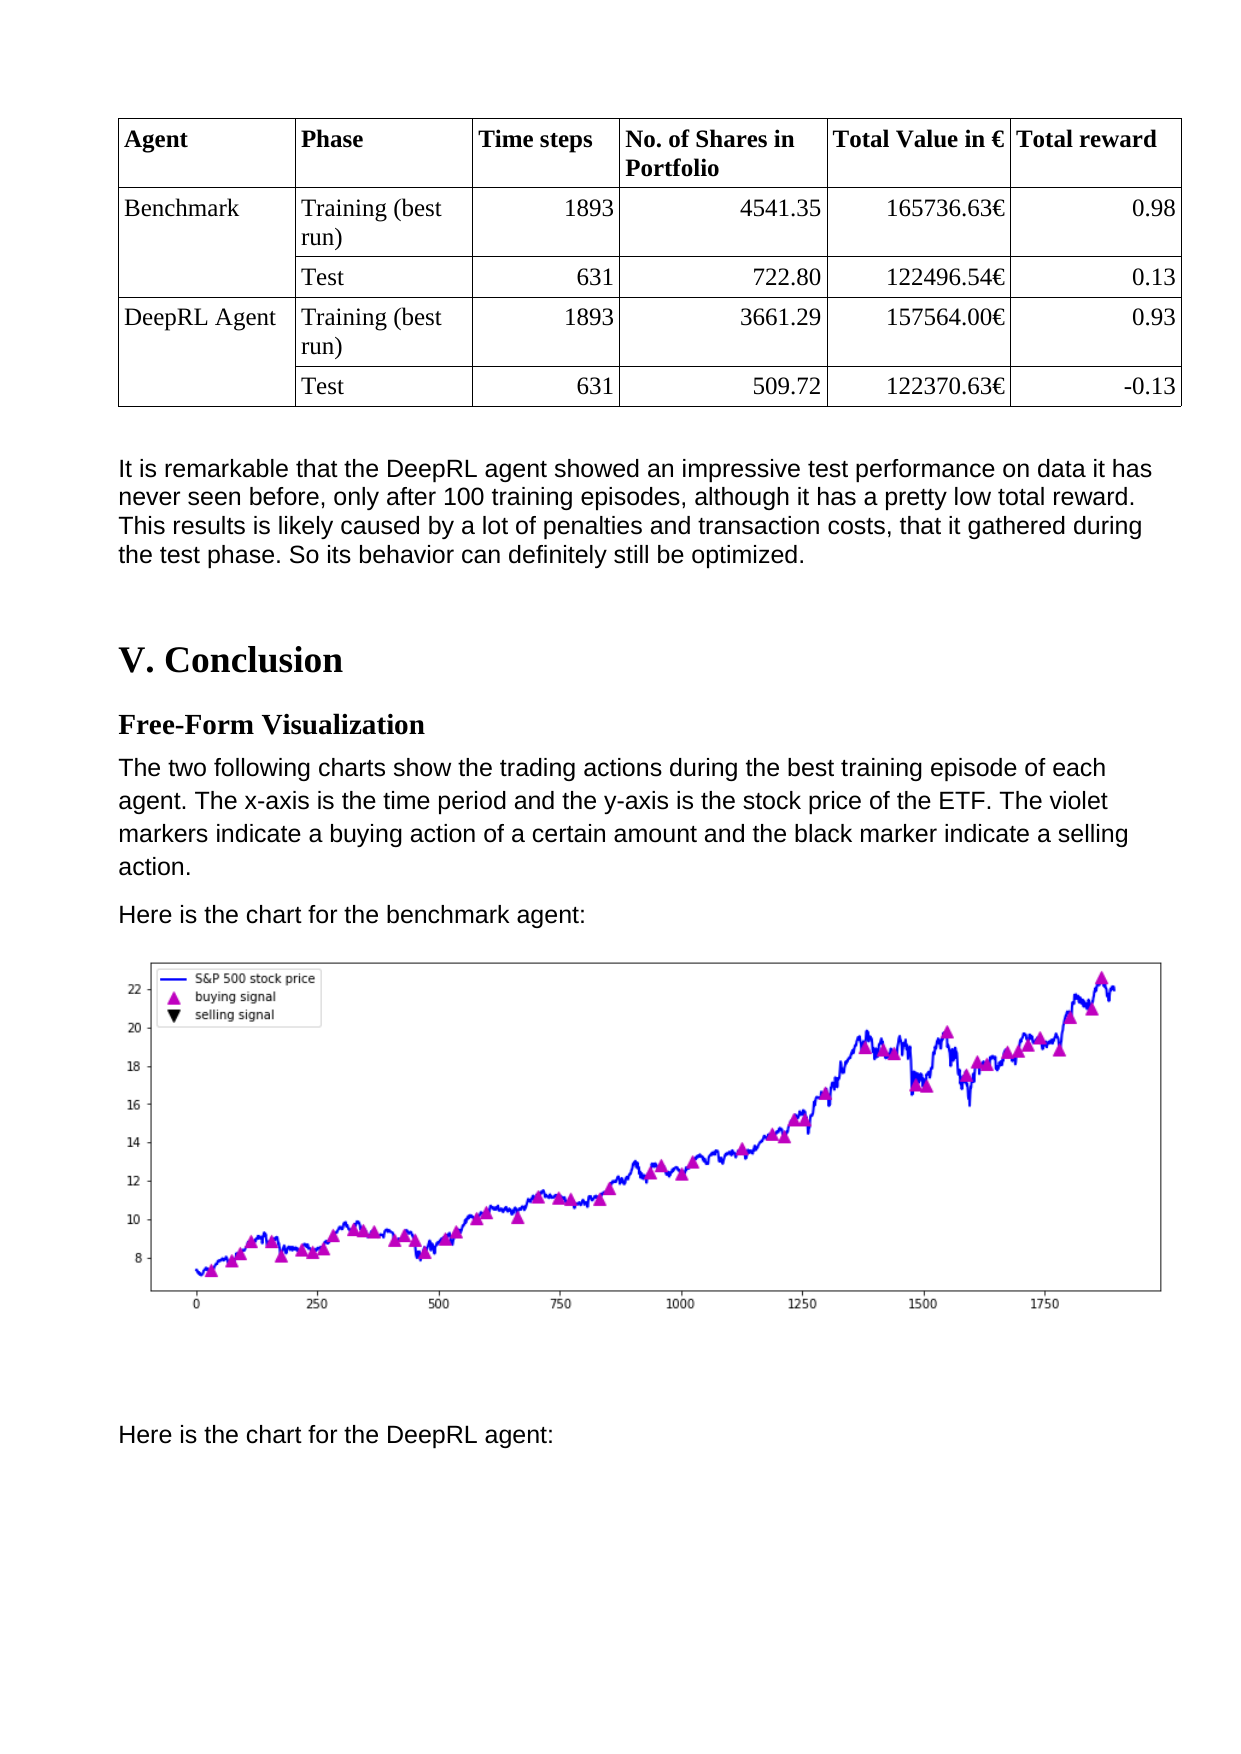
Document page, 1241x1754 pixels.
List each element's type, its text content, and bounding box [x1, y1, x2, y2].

table_cell 0.93 [1011, 298, 1181, 366]
text Here is the chart for the benchmark agent: [118, 900, 1181, 929]
table_header No. of Shares in Portfolio [620, 119, 827, 187]
table_cell -0.13 [1011, 367, 1181, 406]
text Here is the chart for the DeepRL agent: [118, 1419, 1181, 1448]
table_cell Test [296, 367, 472, 406]
table_cell DeepRL Agent [119, 298, 295, 406]
table_cell 631 [473, 257, 619, 297]
table_cell Training (best run) [296, 188, 472, 256]
table_cell 722.80 [620, 257, 827, 297]
table_cell 0.98 [1011, 188, 1181, 256]
table_header Time steps [473, 119, 619, 187]
text It is remarkable that the DeepRL agent showed an impressive test performance on data it has never seen before, only after 100 training episodes, although it has a pretty low total reward. This results is likely caused by a lot of penalties and transaction costs, that it gathered during the test phase. So its behavior can definitely still be optimized. [118, 454, 1181, 569]
subtitle V. Conclusion [118, 637, 1181, 680]
table_cell 122370.63€ [828, 367, 1010, 406]
table_cell Benchmark [119, 188, 295, 297]
table_cell 631 [473, 367, 619, 406]
table_cell 4541.35 [620, 188, 827, 256]
table_cell Test [296, 257, 472, 297]
text The two following charts show the trading actions during the best training episode of each agent. The x-axis is the time period and the y-axis is the stock price of the ETF. The violet markers indicate a buying action of a certain amount and the black marker indicate a selling action. [118, 753, 1181, 881]
table_header Phase [296, 119, 472, 187]
table_header Total Value in € [828, 119, 1010, 187]
table_cell 0.13 [1011, 257, 1181, 297]
table_cell 1893 [473, 298, 619, 366]
table_cell 165736.63€ [828, 188, 1010, 256]
table_cell 3661.29 [620, 298, 827, 366]
table_header Total reward [1011, 119, 1181, 187]
table_cell 122496.54€ [828, 257, 1010, 297]
table_cell Training (best run) [296, 298, 472, 366]
table_cell 157564.00€ [828, 298, 1010, 366]
subtitle Free-Form Visualization [118, 707, 1181, 741]
table_header Agent [119, 119, 295, 187]
table_cell 1893 [473, 188, 619, 256]
table_cell 509.72 [620, 367, 827, 406]
picture [118, 953, 1172, 1321]
